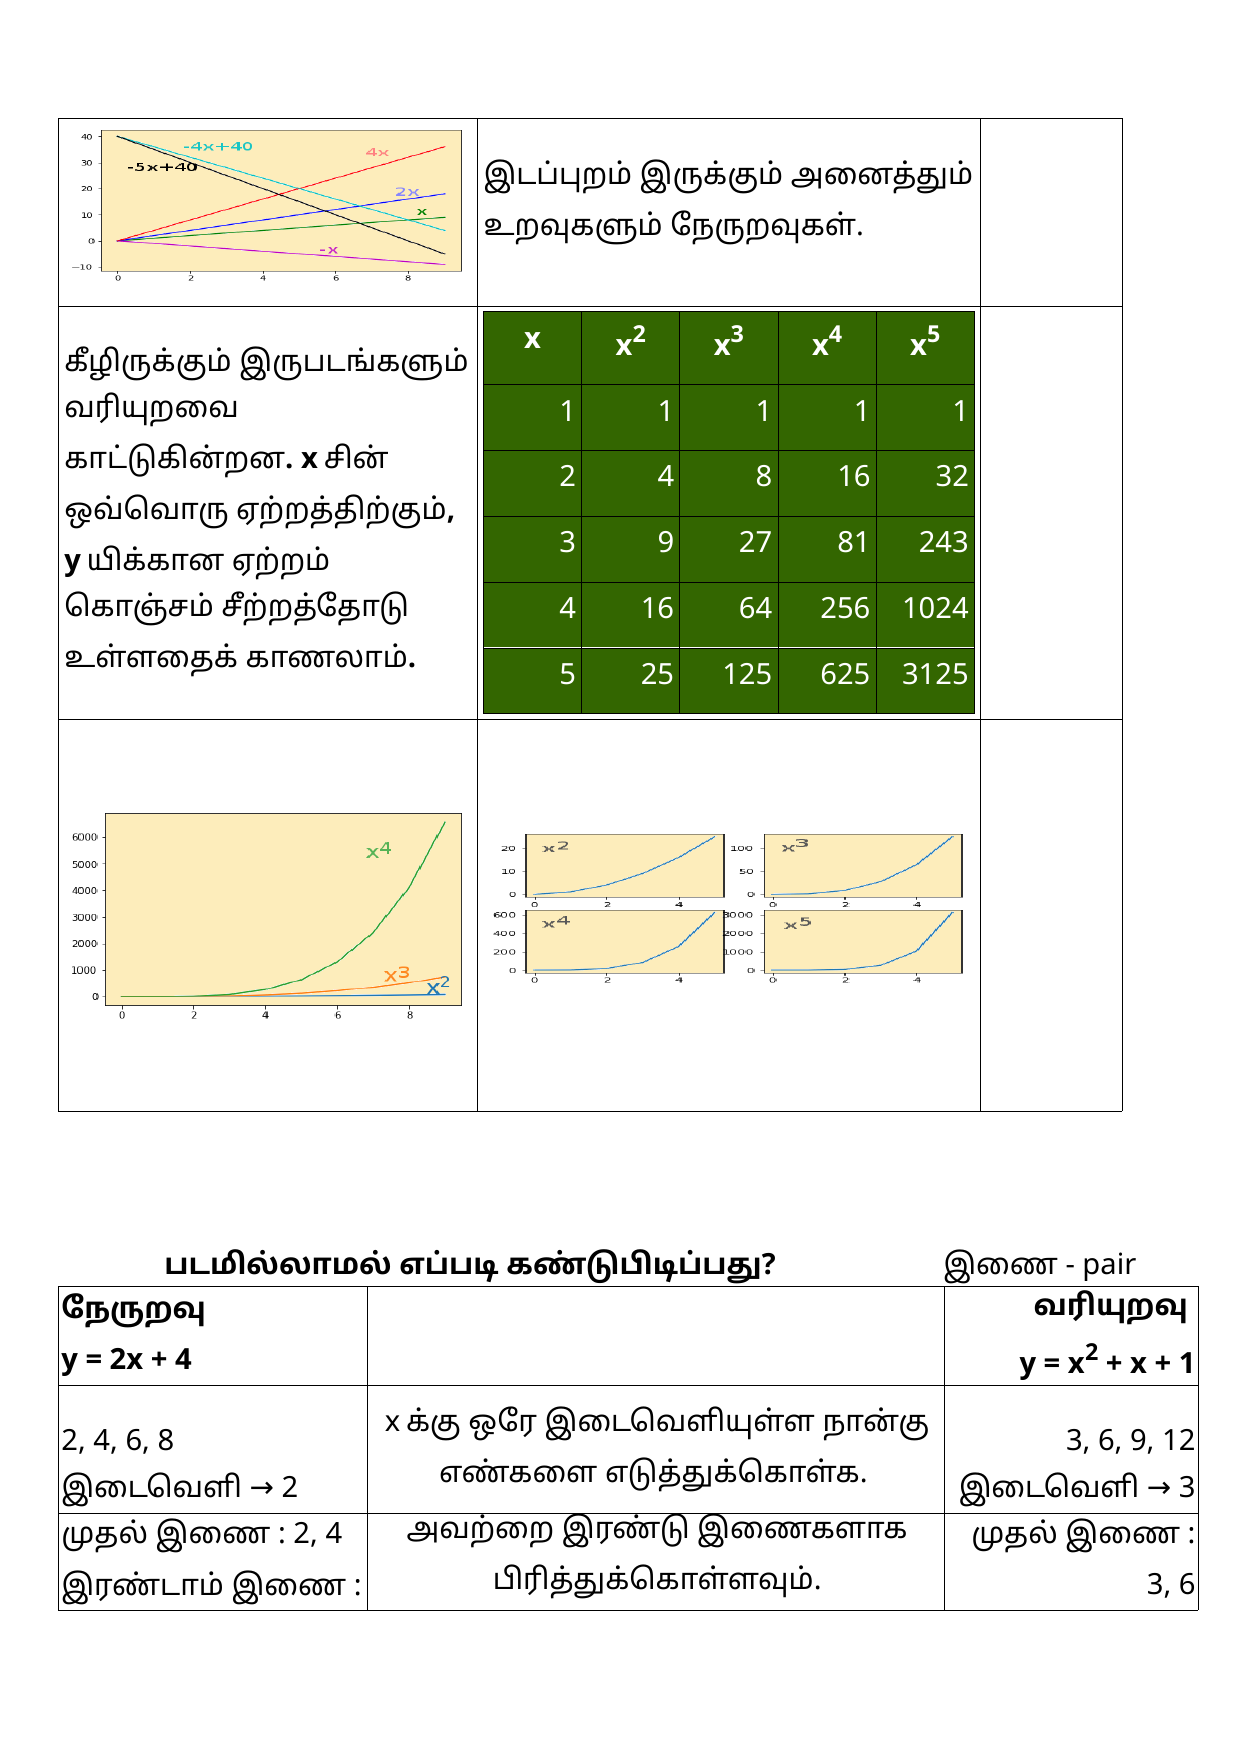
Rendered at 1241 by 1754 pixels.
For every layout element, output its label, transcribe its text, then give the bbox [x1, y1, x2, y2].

table_cell 1024 [877, 583, 974, 647]
table_cell 16 [779, 451, 876, 516]
picture [64, 123, 472, 286]
table_cell xக்கு ஒரே இடைவெளியுள்ள நான்கு எண்களை எடுத்துக்கொள்க. [368, 1386, 944, 1513]
picture [64, 804, 472, 1026]
table_cell 2 [484, 451, 581, 516]
table_cell [59, 720, 477, 1111]
table_cell 64 [680, 583, 778, 647]
table_cell 125 [680, 649, 778, 713]
table_cell 1 [779, 385, 876, 450]
table_header இடப்புறம் இருக்கும் அனைத்தும் உறவுகளும் நேருறவுகள். [478, 119, 980, 306]
table_cell முதல் இணை : 2, 4 இரண்டாம் இணை : [59, 1514, 367, 1610]
table_cell [478, 720, 980, 1111]
table_cell 8 [680, 451, 778, 516]
picture [483, 827, 975, 988]
table_cell [981, 720, 1122, 1111]
table_header x3 [680, 312, 778, 384]
table_header x [484, 312, 581, 384]
table_cell 1 [680, 385, 778, 450]
table_cell 3, 6, 9, 12 இடைவெளி → 3 [945, 1386, 1198, 1513]
table_cell நேருறவு y = 2x + 4 [59, 1287, 367, 1384]
table_cell 27 [680, 517, 778, 582]
table_cell முதல் இணை : 3, 6 [945, 1514, 1198, 1610]
table_cell 3 [484, 517, 581, 582]
table_cell [478, 307, 980, 719]
table_cell 4 [582, 451, 679, 516]
table_cell [981, 307, 1122, 719]
table_cell கீழிருக்கும் இருபடங்களும் வரியுறவை காட்டுகின்றன. xசின் ஒவ்வொரு ஏற்றத்திற்கும், yயிக்கான ஏற்றம் கொஞ்சம் சீற்றத்தோடு உள்ளதைக் காணலாம். [59, 307, 477, 719]
table_cell 1 [877, 385, 974, 450]
table_cell [368, 1287, 944, 1384]
table_cell 243 [877, 517, 974, 582]
table_cell 625 [779, 649, 876, 713]
table_header x2 [582, 312, 679, 384]
table_header [59, 119, 477, 306]
table_header x4 [779, 312, 876, 384]
table_cell 81 [779, 517, 876, 582]
table_cell 1 [582, 385, 679, 450]
table_cell 9 [582, 517, 679, 582]
table_cell 3125 [877, 649, 974, 713]
table_header படமில்லாமல் எப்படி கண்டுபிடிப்பது? [58, 1209, 881, 1286]
table_cell 1 [484, 385, 581, 450]
table_cell 256 [779, 583, 876, 647]
table_cell 5 [484, 649, 581, 713]
table_cell 4 [484, 583, 581, 647]
table_header x5 [877, 312, 974, 384]
table_header [981, 119, 1122, 306]
table_cell 16 [582, 583, 679, 647]
table_cell வரியுறவு y = x2 + x + 1 [945, 1287, 1198, 1384]
table_cell 25 [582, 649, 679, 713]
table_header இணை - pair [881, 1209, 1198, 1286]
table_cell 32 [877, 451, 974, 516]
table_cell 2, 4, 6, 8 இடைவெளி → 2 [59, 1386, 367, 1513]
table_cell அவற்றை இரண்டு இணைகளாக பிரித்துக்கொள்ளவும். [368, 1514, 944, 1610]
